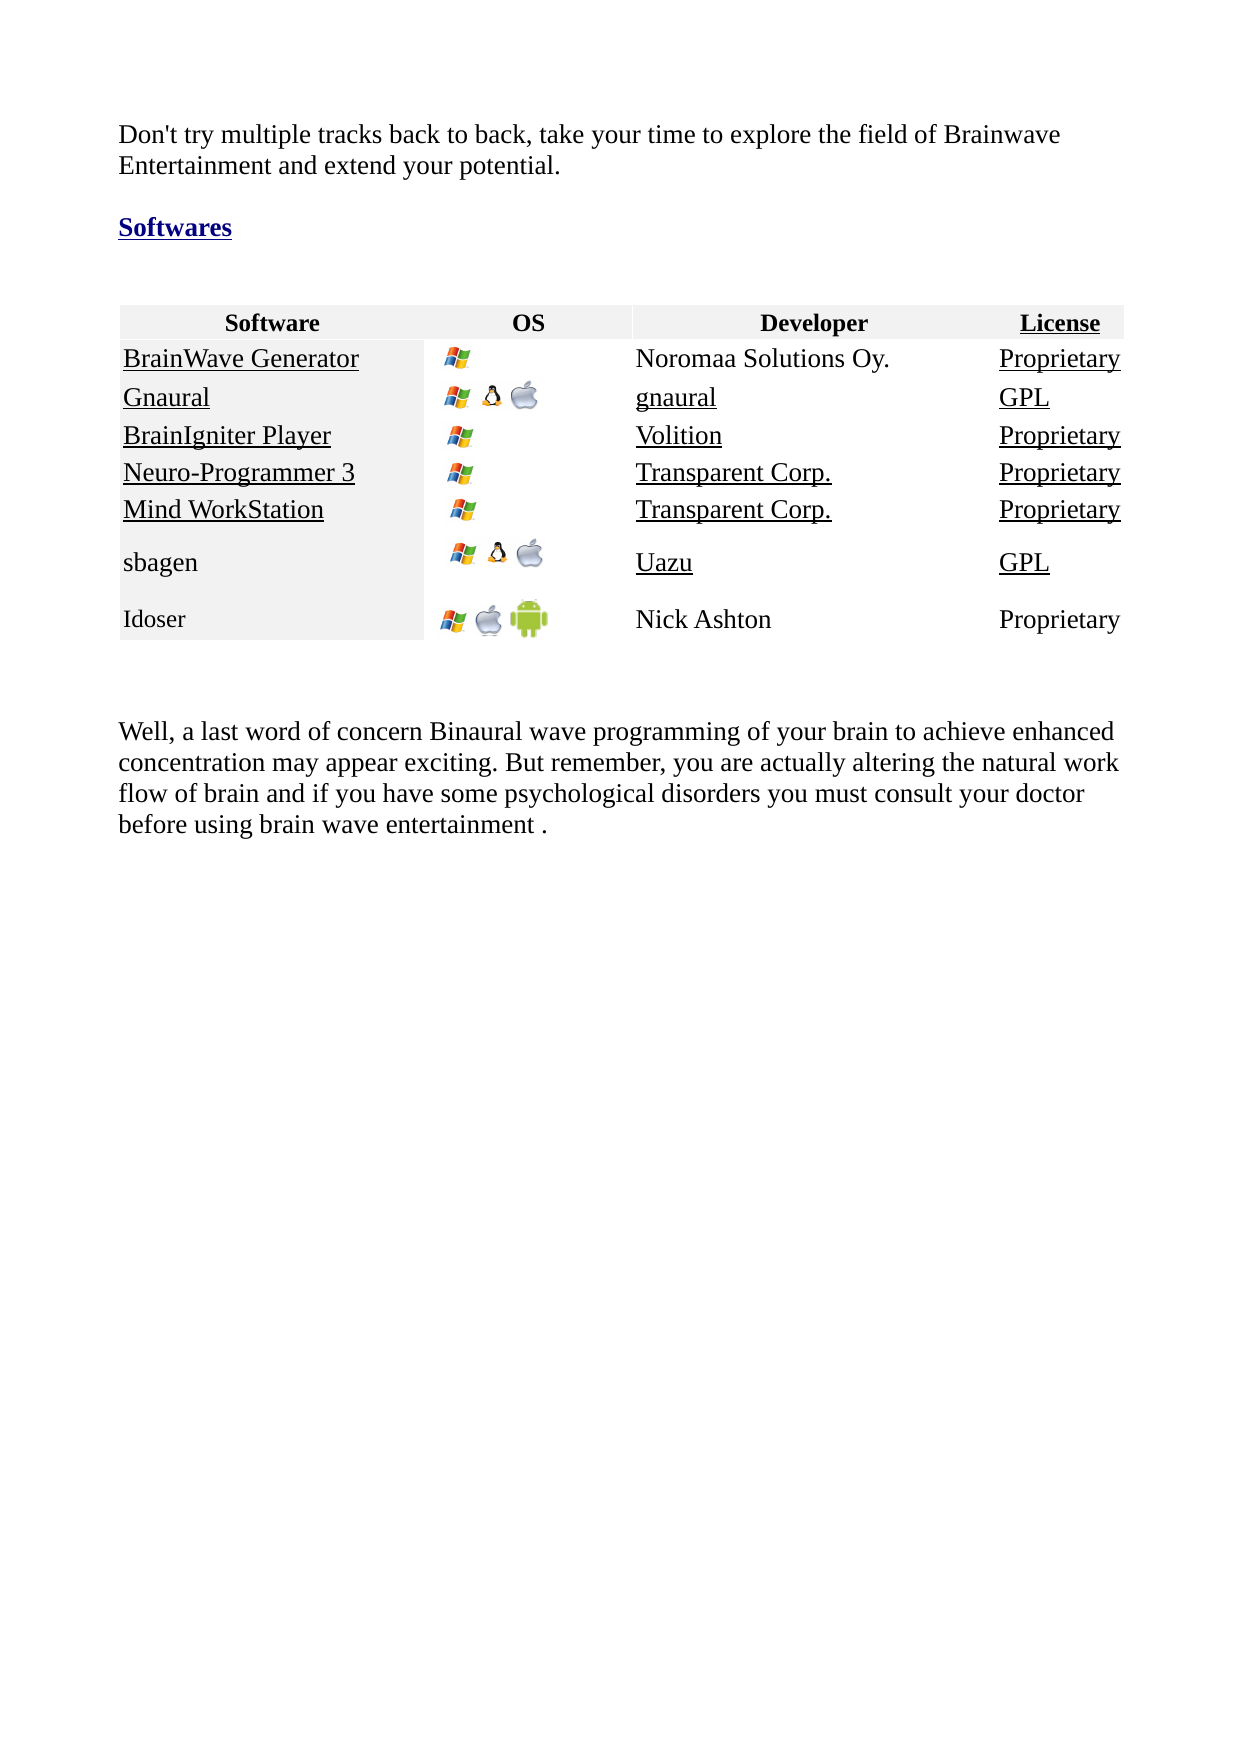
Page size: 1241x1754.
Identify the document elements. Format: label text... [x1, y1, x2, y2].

text Softwares [118, 212, 1122, 243]
table_cell Idoser [120, 596, 424, 640]
table_cell Gnaural [120, 377, 424, 416]
table_cell Noromaa Solutions Oy. [633, 340, 996, 377]
text Well, a last word of concern Binaural wave programming of your brain to achieve enhanced concentration may appear exciting. But remember, you are actually altering the natural work flow of brain and if you have some psychological disorders you must consult your doctor before using brain wave entertainment . [118, 715, 1122, 840]
table_cell Uazu [633, 527, 996, 596]
table_header Software [120, 305, 424, 339]
table_cell [424, 490, 632, 527]
table_cell BrainWave Generator [120, 340, 424, 377]
table_cell Volition [633, 416, 996, 453]
table_cell [424, 340, 632, 377]
table_cell Nick Ashton [633, 596, 996, 640]
table_cell [424, 377, 632, 416]
text Don't try multiple tracks back to back, take your time to explore the field of Brainwave Entertainment and extend your potential. [118, 118, 1122, 180]
table_cell Proprietary [996, 453, 1124, 490]
table_cell [424, 527, 632, 596]
table_header OS [424, 305, 632, 339]
table_cell BrainIgniter Player [120, 416, 424, 453]
table_cell [424, 453, 632, 490]
table_cell [424, 416, 632, 453]
table_cell Neuro-Programmer 3 [120, 453, 424, 490]
table_cell Proprietary [996, 596, 1124, 640]
table_header License [996, 305, 1124, 339]
table_cell Proprietary [996, 340, 1124, 377]
table_cell sbagen [120, 527, 424, 596]
table_cell [424, 596, 632, 640]
table_cell GPL [996, 377, 1124, 416]
table_cell gnaural [633, 377, 996, 416]
table_cell Mind WorkStation [120, 490, 424, 527]
table_cell Transparent Corp. [633, 490, 996, 527]
table_cell Proprietary [996, 416, 1124, 453]
table_cell GPL [996, 527, 1124, 596]
table_cell Transparent Corp. [633, 453, 996, 490]
table_header Developer [633, 305, 996, 339]
table_cell Proprietary [996, 490, 1124, 527]
